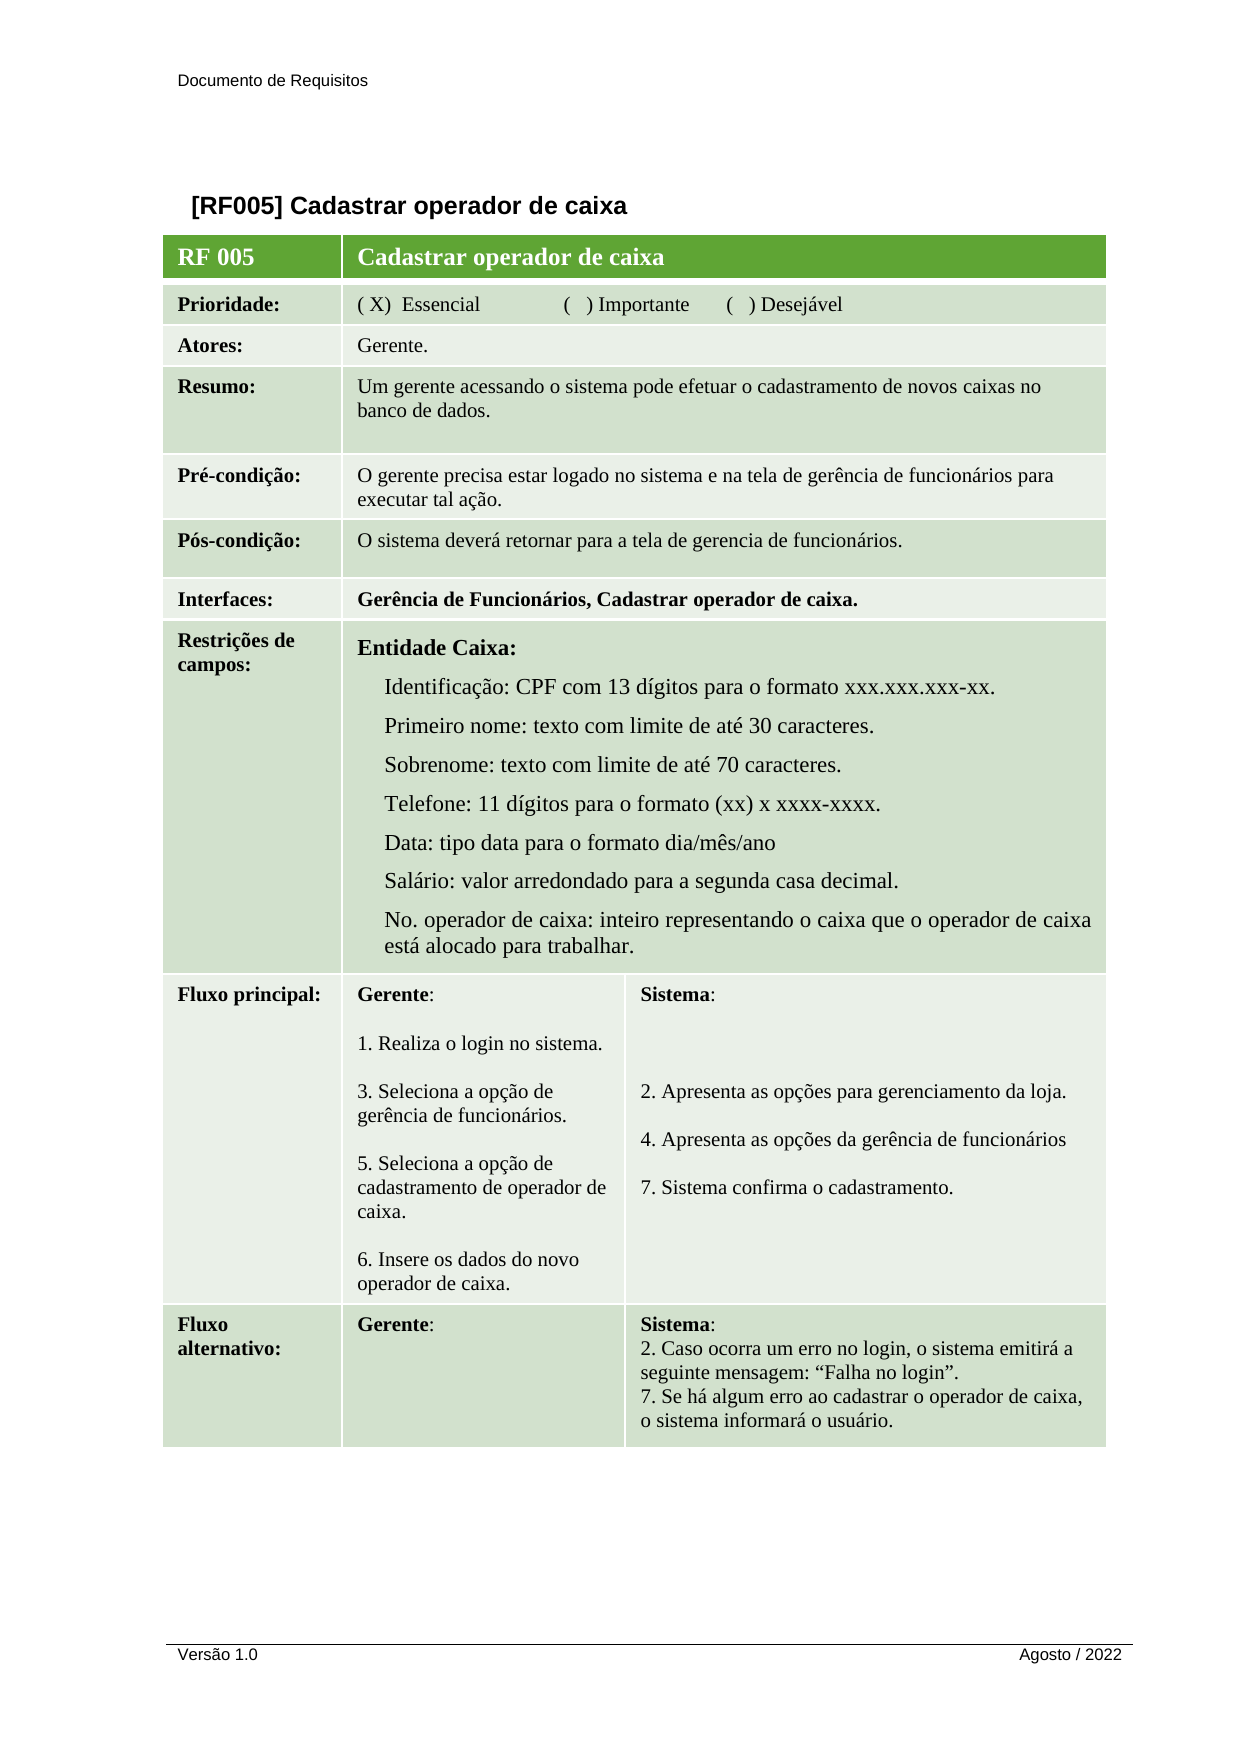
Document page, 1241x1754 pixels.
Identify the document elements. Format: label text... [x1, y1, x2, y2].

table_cell Restrições de campos: [163, 621, 341, 973]
table_cell Gerente: 1. Realiza o login no sistema. 3. Seleciona a opção de gerência de funcionários. 5. Seleciona a opção de cadastramento de operador de caixa. 6. Insere os dados do novo operador de caixa. [343, 975, 624, 1303]
table_cell Gerente: [343, 1305, 624, 1447]
table_cell O gerente precisa estar logado no sistema e na tela de gerência de funcionários para executar tal ação. [343, 455, 1106, 518]
table_cell Fluxo principal: [163, 975, 341, 1303]
table_cell Entidade Caixa: Identificação: CPF com 13 dígitos para o formato xxx.xxx.xxx-xx. Primeiro nome: texto com limite de até 30 caracteres. Sobrenome: texto com limite de até 70 caracteres. Telefone: 11 dígitos para o formato (xx) x xxxx-xxxx. Data: tipo data para o formato dia/mês/ano Salário: valor arredondado para a segunda casa decimal. No. operador de caixa: inteiro representando o caixa que o operador de caixa está alocado para trabalhar. [343, 621, 1106, 973]
table_cell Prioridade: [163, 285, 341, 324]
table_cell Pós-condição: [163, 520, 341, 577]
table_cell ( X) Essencial ( ) Importante ( ) Desejável [343, 285, 1106, 324]
table_cell Sistema: 2. Apresenta as opções para gerenciamento da loja. 4. Apresenta as opções da gerência de funcionários 7. Sistema confirma o cadastramento. [626, 975, 1106, 1303]
table_header Cadastrar operador de caixa [343, 235, 1106, 278]
table_cell Interfaces: [163, 579, 341, 618]
table_cell Sistema: 2. Caso ocorra um erro no login, o sistema emitirá a seguinte mensagem: “Falha no login”. 7. Se há algum erro ao cadastrar o operador de caixa, o sistema informará o usuário. [626, 1305, 1106, 1447]
table_cell Gerente. [343, 326, 1106, 365]
text [RF005] Cadastrar operador de caixa [177, 191, 1063, 220]
table_header RF 005 [163, 235, 341, 278]
table_cell O sistema deverá retornar para a tela de gerencia de funcionários. [343, 520, 1106, 577]
table_cell Gerência de Funcionários, Cadastrar operador de caixa. [343, 579, 1106, 618]
table_cell Fluxo alternativo: [163, 1305, 341, 1447]
table_cell Um gerente acessando o sistema pode efetuar o cadastramento de novos caixas no banco de dados. [343, 367, 1106, 453]
table_cell Resumo: [163, 367, 341, 453]
table_cell Atores: [163, 326, 341, 365]
table_cell Pré-condição: [163, 455, 341, 518]
